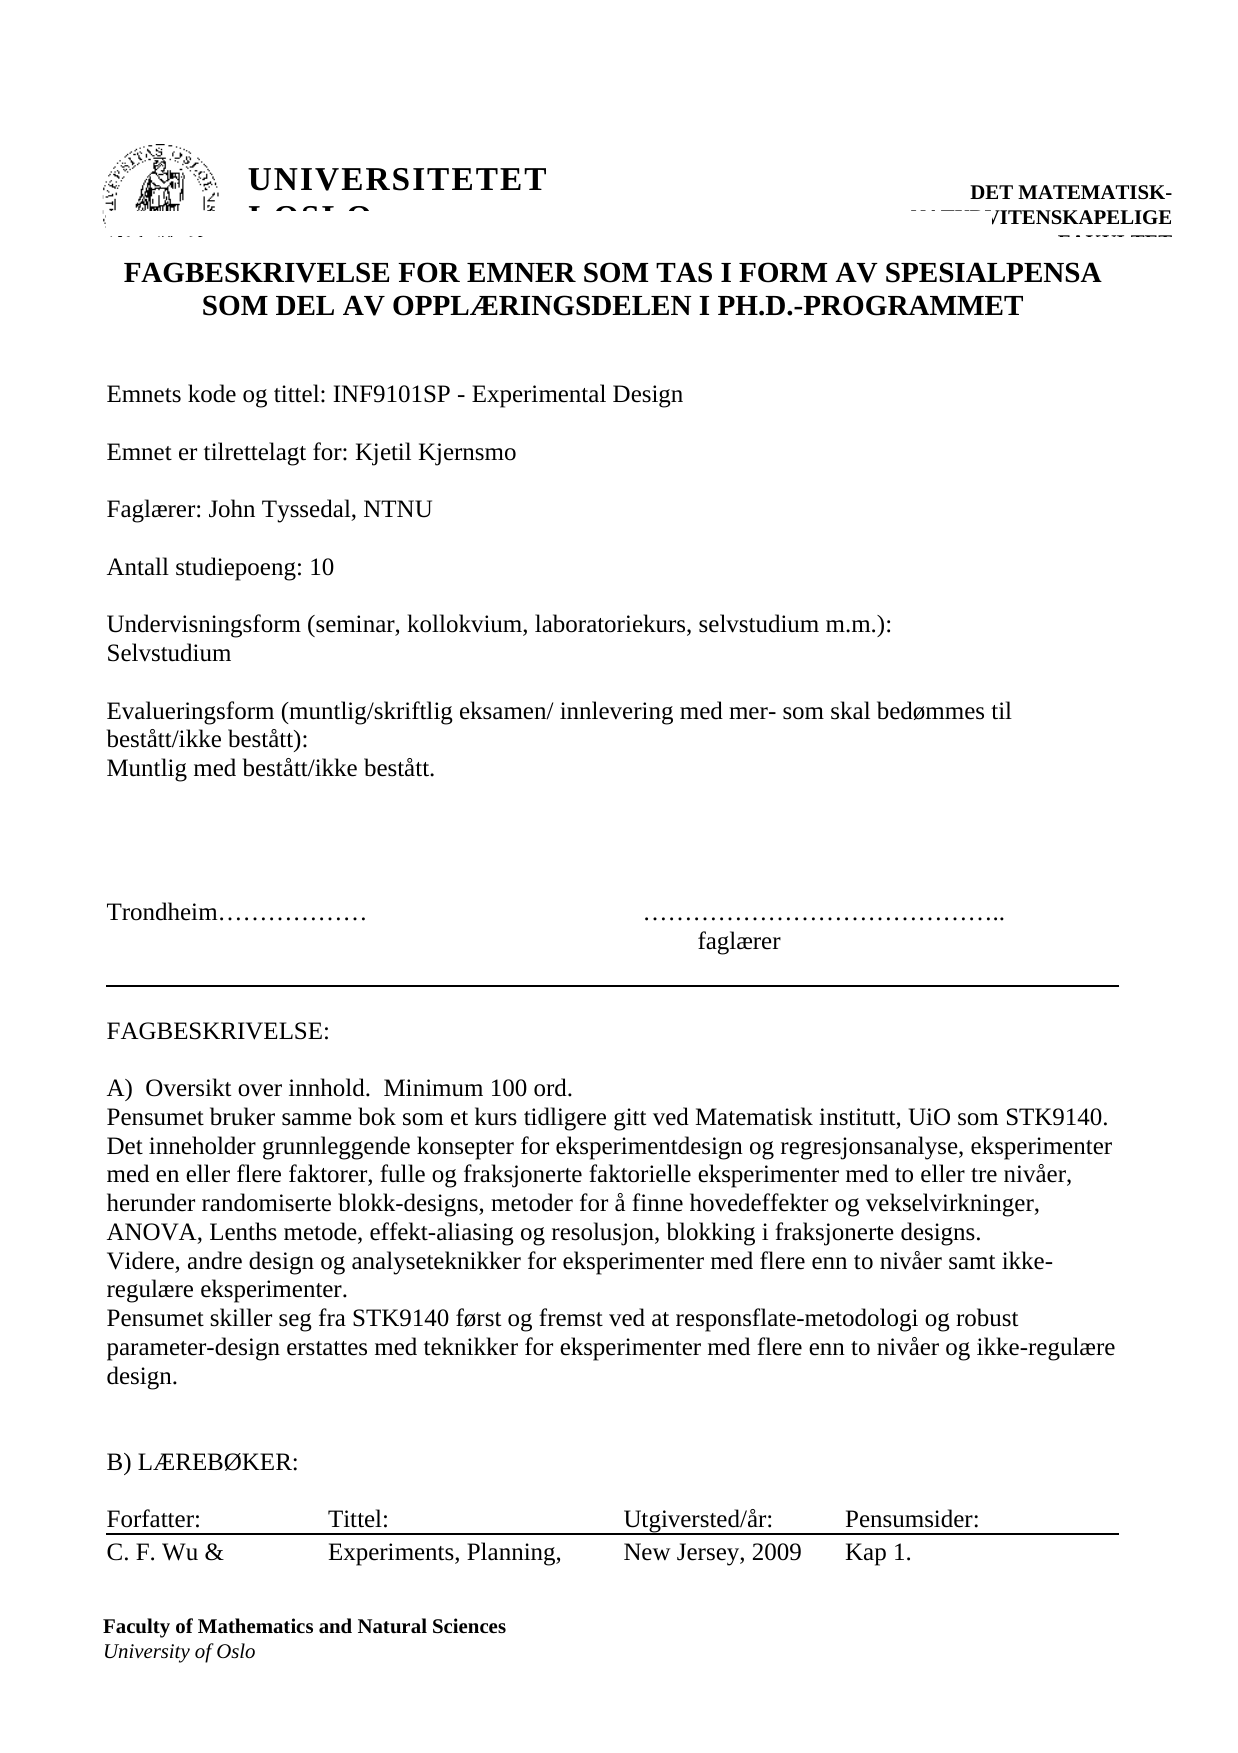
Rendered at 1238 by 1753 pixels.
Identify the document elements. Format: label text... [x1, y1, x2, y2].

text Videre, andre design og analyseteknikker for eksperimenter med flere enn to nivåer samt ikke-regulære eksperimenter. [106, 1246, 1119, 1303]
text faglærer [106, 926, 1119, 954]
text Forfatter: Tittel: Utgiversted/år: Pensumsider: [106, 1504, 1119, 1533]
text Pensumet skiller seg fra STK9140 først og fremst ved at responsflate-metodologi og robust parameter-design erstattes med teknikker for eksperimenter med flere enn to nivåer og ikke-regulære design. [106, 1303, 1119, 1389]
text Pensumet bruker samme bok som et kurs tidligere gitt ved Matematisk institutt, UiO som STK9140. [106, 1102, 1119, 1131]
text Undervisningsform (seminar, kollokvium, laboratoriekurs, selvstudium m.m.): [106, 609, 1119, 638]
text Trondheim……………… …………………………………….. [106, 897, 1119, 926]
text Faglærer: John Tyssedal, NTNU [106, 494, 1119, 523]
text herunder randomiserte blokk-designs, metoder for å finne hovedeffekter og vekselvirkninger, ANOVA, Lenths metode, effekt-aliasing og resolusjon, blokking i fraksjonerte designs. [106, 1188, 1119, 1246]
text C. F. Wu & Experiments, Planning, New Jersey, 2009 Kap 1. [106, 1535, 1119, 1566]
text A) Oversikt over innhold. Minimum 100 ord. [106, 1073, 1119, 1102]
text Emnets kode og tittel: INF9101SP - Experimental Design [106, 379, 1119, 408]
text Det inneholder grunnleggende konsepter for eksperimentdesign og regresjonsanalyse, eksperimenter med en eller flere faktorer, fulle og fraksjonerte faktorielle eksperimenter med to eller tre nivåer, [106, 1131, 1119, 1188]
text Evalueringsform (muntlig/skriftlig eksamen/ innlevering med mer- som skal bedømmes til bestått/ikke bestått): [106, 696, 1119, 753]
text Emnet er tilrettelagt for: Kjetil Kjernsmo [106, 437, 1119, 466]
text Antall studiepoeng: 10 [106, 552, 1119, 581]
text Muntlig med bestått/ikke bestått. [106, 753, 1119, 782]
text FAGBESKRIVELSE FOR EMNER SOM TAS I FORM AV SPESIALPENSA SOM DEL AV OPPLÆRINGSDELEN I PH.D.-PROGRAMMET [106, 236, 1119, 322]
text FAGBESKRIVELSE: [106, 1016, 1119, 1044]
list LÆREBØKER: [106, 1447, 1119, 1476]
text Selvstudium [106, 638, 1119, 667]
